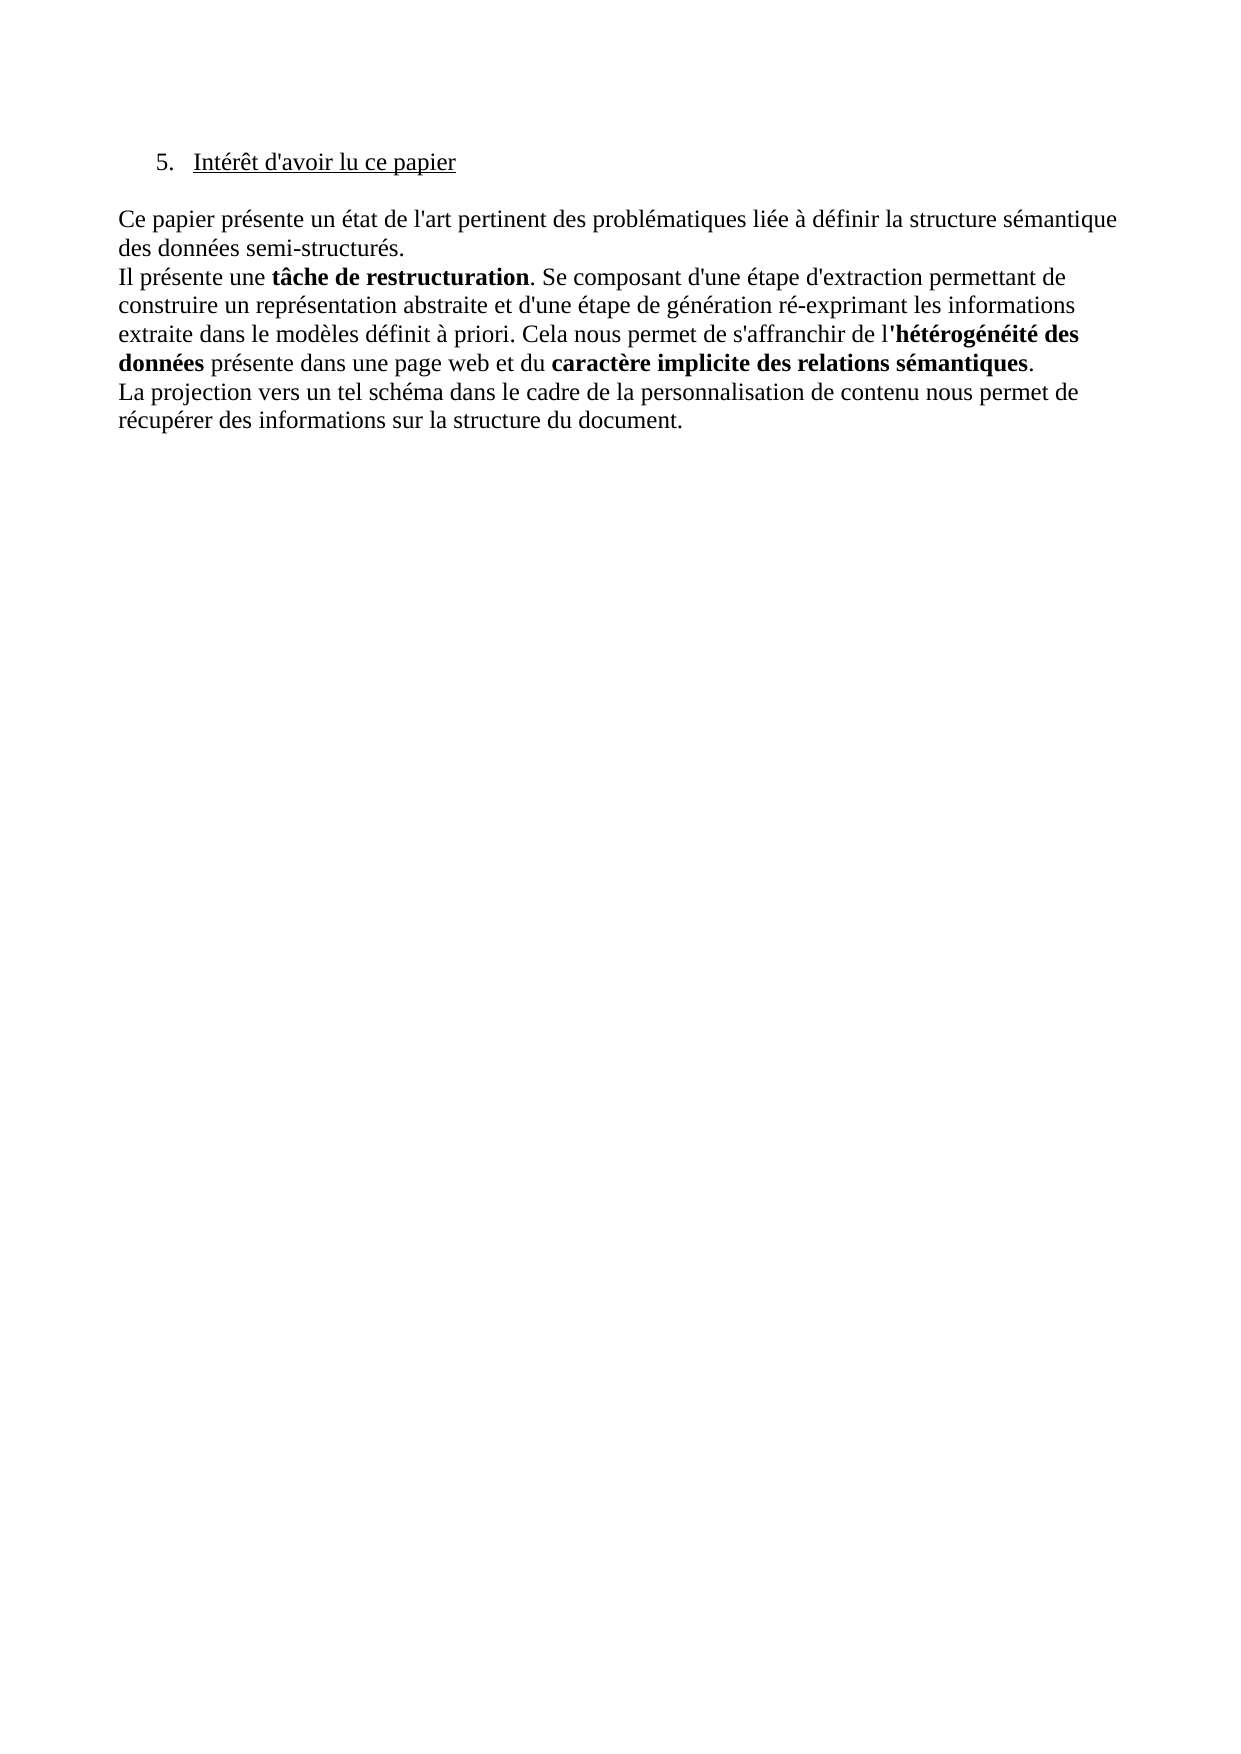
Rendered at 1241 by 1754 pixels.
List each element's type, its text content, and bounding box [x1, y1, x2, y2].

text Ce papier présente un état de l'art pertinent des problématiques liée à définir la structure sémantique des données semi-structurés. [118, 204, 1122, 262]
list Intérêt d'avoir lu ce papier [156, 147, 1122, 176]
text Il présente une tâche de restructuration. Se composant d'une étape d'extraction permettant de construire un représentation abstraite et d'une étape de génération ré-exprimant les informations extraite dans le modèles définit à priori. Cela nous permet de s'affranchir de l'hétérogénéité des données présente dans une page web et du caractère implicite des relations sémantiques. [118, 262, 1122, 377]
text La projection vers un tel schéma dans le cadre de la personnalisation de contenu nous permet de récupérer des informations sur la structure du document. [118, 377, 1122, 434]
